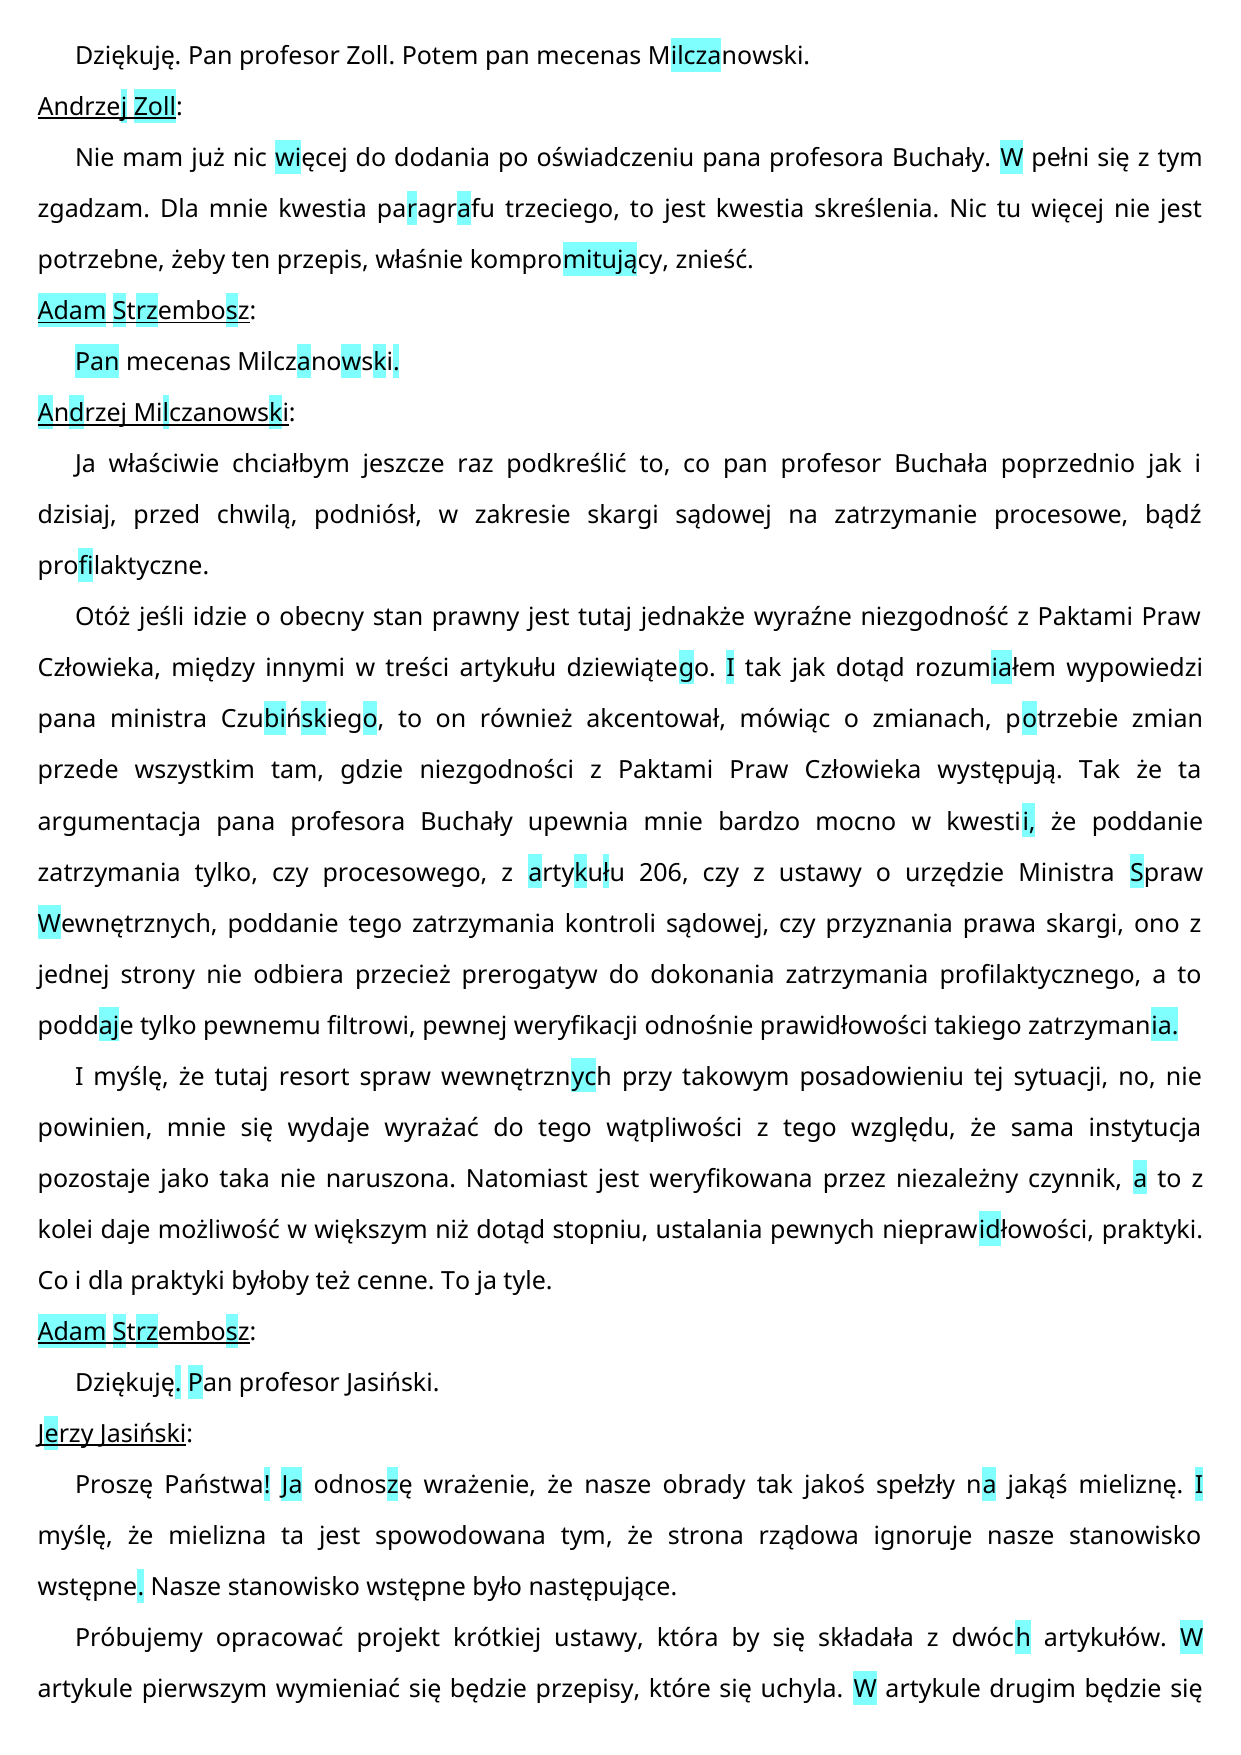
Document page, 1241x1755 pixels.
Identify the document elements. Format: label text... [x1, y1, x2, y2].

text Dziękuję. Pan profesor Zoll. Potem pan mecenas Milczanowski. [37, 37, 1203, 72]
text Adam Strzembosz: [37, 1313, 1203, 1348]
text Proszę Państwa! Ja odnoszę wrażenie, że nasze obrady tak jakoś spełzły na jakąś mieliznę. I myślę, że mielizna ta jest spowodowana tym, że strona rządowa ignoruje nasze stanowisko wstępne. Nasze stanowisko wstępne było następujące. [37, 1467, 1203, 1603]
text Adam Strzembosz: [37, 293, 1203, 327]
text Jerzy Jasiński: [37, 1416, 1203, 1450]
text Próbujemy opracować projekt krótkiej ustawy, która by się składała z dwóch artykułów. W artykule pierwszym wymieniać się będzie przepisy, które się uchyla. W artykule drugim będzie się [37, 1620, 1203, 1705]
text Pan mecenas Milczanowski. [37, 344, 1203, 378]
text Nie mam już nic więcej do dodania po oświadczeniu pana profesora Buchały. W pełni się z tym zgadzam. Dla mnie kwestia paragrafu trzeciego, to jest kwestia skreślenia. Nic tu więcej nie jest potrzebne, żeby ten przepis, właśnie kompromitujący, znieść. [37, 139, 1203, 276]
text Ja właściwie chciałbym jeszcze raz podkreślić to, co pan profesor Buchała poprzednio jak i dzisiaj, przed chwilą, podniósł, w zakresie skargi sądowej na zatrzymanie procesowe, bądź profilaktyczne. [37, 446, 1203, 582]
text Andrzej Milczanowski: [37, 395, 1203, 429]
text I myślę, że tutaj resort spraw wewnętrznych przy takowym posadowieniu tej sytuacji, no, nie powinien, mnie się wydaje wyrażać do tego wątpliwości z tego względu, że sama instytucja pozostaje jako taka nie naruszona. Natomiast jest weryfikowana przez niezależny czynnik, a to z kolei daje możliwość w większym niż dotąd stopniu, ustalania pewnych nieprawidłowości, praktyki. Co i dla praktyki byłoby też cenne. To ja tyle. [37, 1058, 1203, 1297]
text Andrzej Zoll: [37, 88, 1203, 123]
text Dziękuję. Pan profesor Jasiński. [37, 1364, 1203, 1399]
text Otóż jeśli idzie o obecny stan prawny jest tutaj jednakże wyraźne niezgodność z Paktami Praw Człowieka, między innymi w treści artykułu dziewiątego. I tak jak dotąd rozumiałem wypowiedzi pana ministra Czubińskiego, to on również akcentował, mówiąc o zmianach, potrzebie zmian przede wszystkim tam, gdzie niezgodności z Paktami Praw Człowieka występują. Tak że ta argumentacja pana profesora Buchały upewnia mnie bardzo mocno w kwestii, że poddanie zatrzymania tylko, czy procesowego, z artykułu 206, czy z ustawy o urzędzie Ministra Spraw Wewnętrznych, poddanie tego zatrzymania kontroli sądowej, czy przyznania prawa skargi, ono z jednej strony nie odbiera przecież prerogatyw do dokonania zatrzymania profilaktycznego, a to poddaje tylko pewnemu filtrowi, pewnej weryfikacji odnośnie prawidłowości takiego zatrzymania. [37, 599, 1203, 1041]
